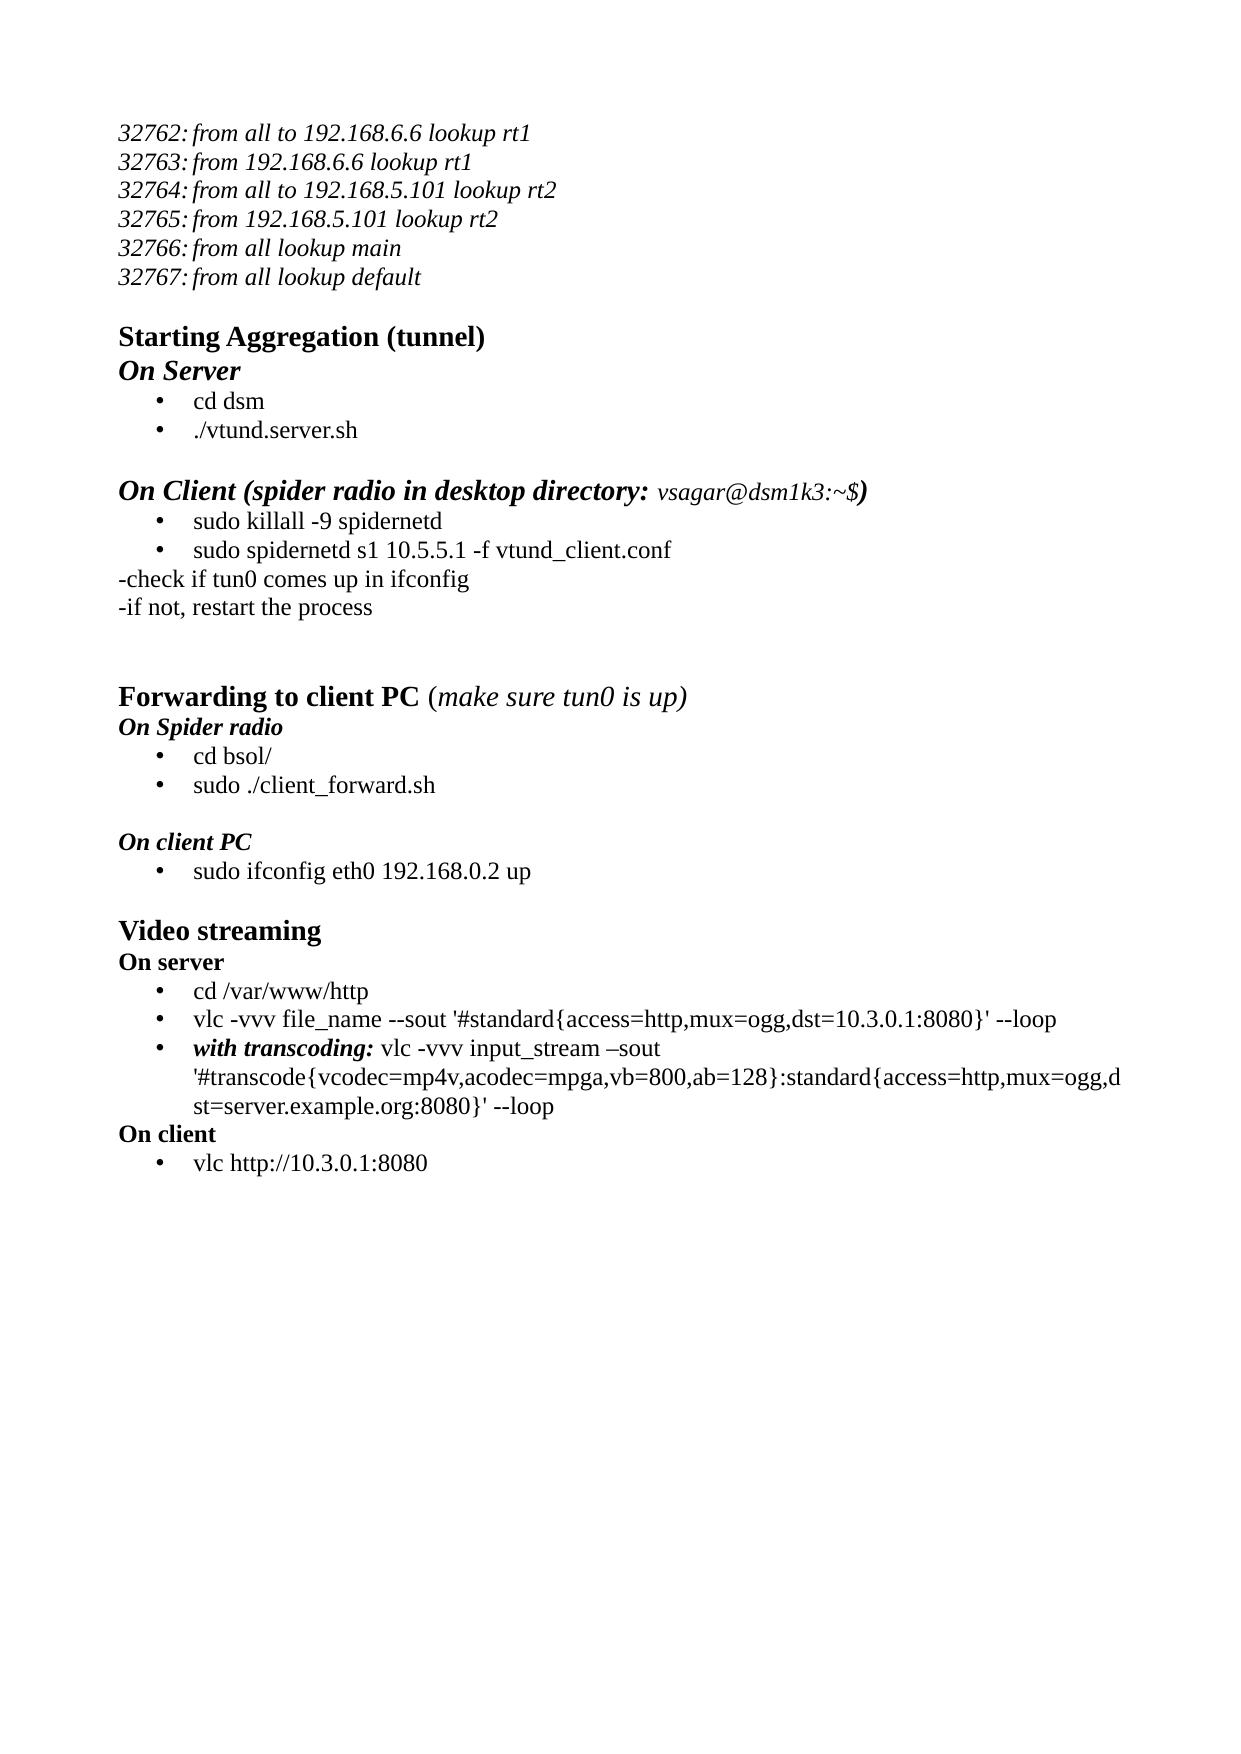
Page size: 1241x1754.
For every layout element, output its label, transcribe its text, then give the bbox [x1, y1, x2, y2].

list sudo spidernetd s1 10.5.5.1 -f vtund_client.conf [156, 535, 1122, 564]
list with transcoding: vlc -vvv input_stream –sout '#transcode{vcodec=mp4v,acodec=mpga,vb=800,ab=128}:standard{access=http,mux=ogg,dst=server.example.org:8080}' --loop [156, 1033, 1122, 1119]
list vlc -vvv file_name --sout '#standard{access=http,mux=ogg,dst=10.3.0.1:8080}' --loop [156, 1004, 1122, 1033]
list sudo killall -9 spidernetd [156, 506, 1122, 535]
text On Spider radio [118, 712, 1122, 741]
text -if not, restart the process [118, 592, 1122, 621]
text 32763: from 192.168.6.6 lookup rt1 [118, 147, 1122, 176]
list cd bsol/ [156, 741, 1122, 770]
text Video streaming [118, 913, 1122, 947]
list sudo ./client_forward.sh [156, 770, 1122, 798]
list cd dsm [156, 386, 1122, 415]
text On client PC [118, 827, 1122, 856]
text On Client (spider radio in desktop directory: vsagar@dsm1k3:~$) [118, 473, 1122, 506]
text Starting Aggregation (tunnel) [118, 319, 1122, 353]
list ./vtund.server.sh [156, 415, 1122, 444]
text 32767: from all lookup default [118, 262, 1122, 291]
list sudo ifconfig eth0 192.168.0.2 up [156, 856, 1122, 885]
text 32762: from all to 192.168.6.6 lookup rt1 [118, 118, 1122, 147]
list cd /var/www/http [156, 976, 1122, 1004]
text On client [118, 1119, 1122, 1148]
text Forwarding to client PC (make sure tun0 is up) [118, 679, 1122, 712]
text -check if tun0 comes up in ifconfig [118, 564, 1122, 592]
text 32766: from all lookup main [118, 233, 1122, 262]
text 32764: from all to 192.168.5.101 lookup rt2 [118, 176, 1122, 204]
list vlc http://10.3.0.1:8080 [156, 1148, 1122, 1177]
text On Server [118, 353, 1122, 386]
text 32765: from 192.168.5.101 lookup rt2 [118, 204, 1122, 233]
text On server [118, 947, 1122, 976]
